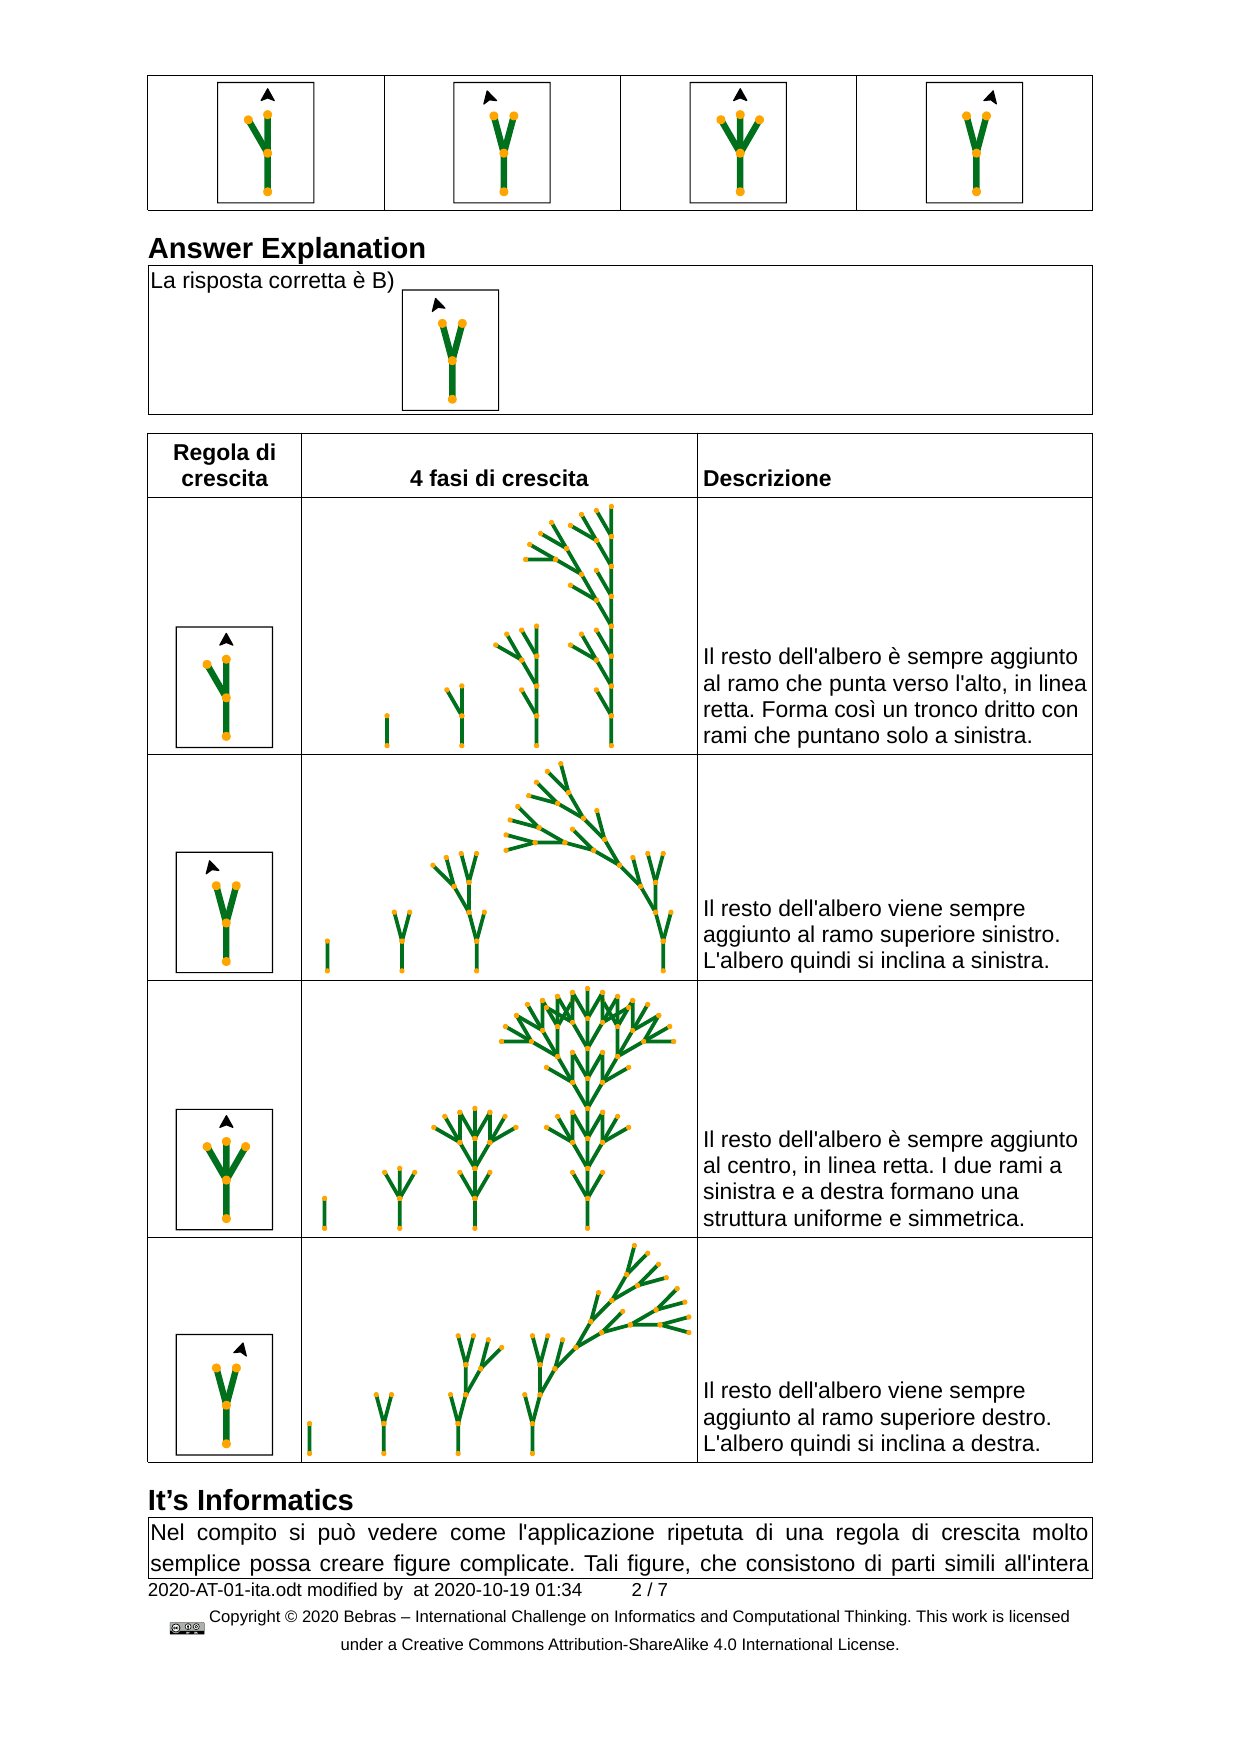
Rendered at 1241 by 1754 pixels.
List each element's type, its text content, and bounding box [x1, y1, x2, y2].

table_cell [148, 981, 301, 1237]
table_cell [302, 1238, 697, 1462]
text La risposta corretta è B) [149, 266, 1092, 414]
table_cell Il resto dell'albero viene sempre aggiunto al ramo superiore sinistro. L'albero quindi si inclina a sinistra. [698, 755, 1092, 979]
table_cell Il resto dell'albero è sempre aggiunto al centro, in linea retta. I due rami a sinistra e a destra formano una struttura uniforme e simmetrica. [698, 981, 1092, 1237]
table_cell [148, 498, 301, 754]
table_cell [621, 76, 856, 210]
table_cell [148, 76, 384, 210]
subtitle It’s Informatics [148, 1483, 1093, 1517]
table_header Regola di crescita [148, 434, 301, 497]
table_cell [302, 498, 697, 754]
text Nel compito si può vedere come l'applicazione ripetuta di una regola di crescita molto semplice possa creare figure complicate. Tali figure, che consistono di parti simili all'intera [149, 1518, 1092, 1578]
table_cell [148, 755, 301, 979]
table_header Descrizione [698, 434, 1092, 497]
table_cell Il resto dell'albero viene sempre aggiunto al ramo superiore destro. L'albero quindi si inclina a destra. [698, 1238, 1092, 1462]
table_cell [385, 76, 620, 210]
table_cell [302, 981, 697, 1237]
table_cell [302, 755, 697, 979]
table_cell [857, 76, 1092, 210]
subtitle Answer Explanation [148, 231, 1093, 265]
table_header 4 fasi di crescita [302, 434, 697, 497]
table_cell Il resto dell'albero è sempre aggiunto al ramo che punta verso l'alto, in linea retta. Forma così un tronco dritto con rami che puntano solo a sinistra. [698, 498, 1092, 754]
table_cell [148, 1238, 301, 1462]
